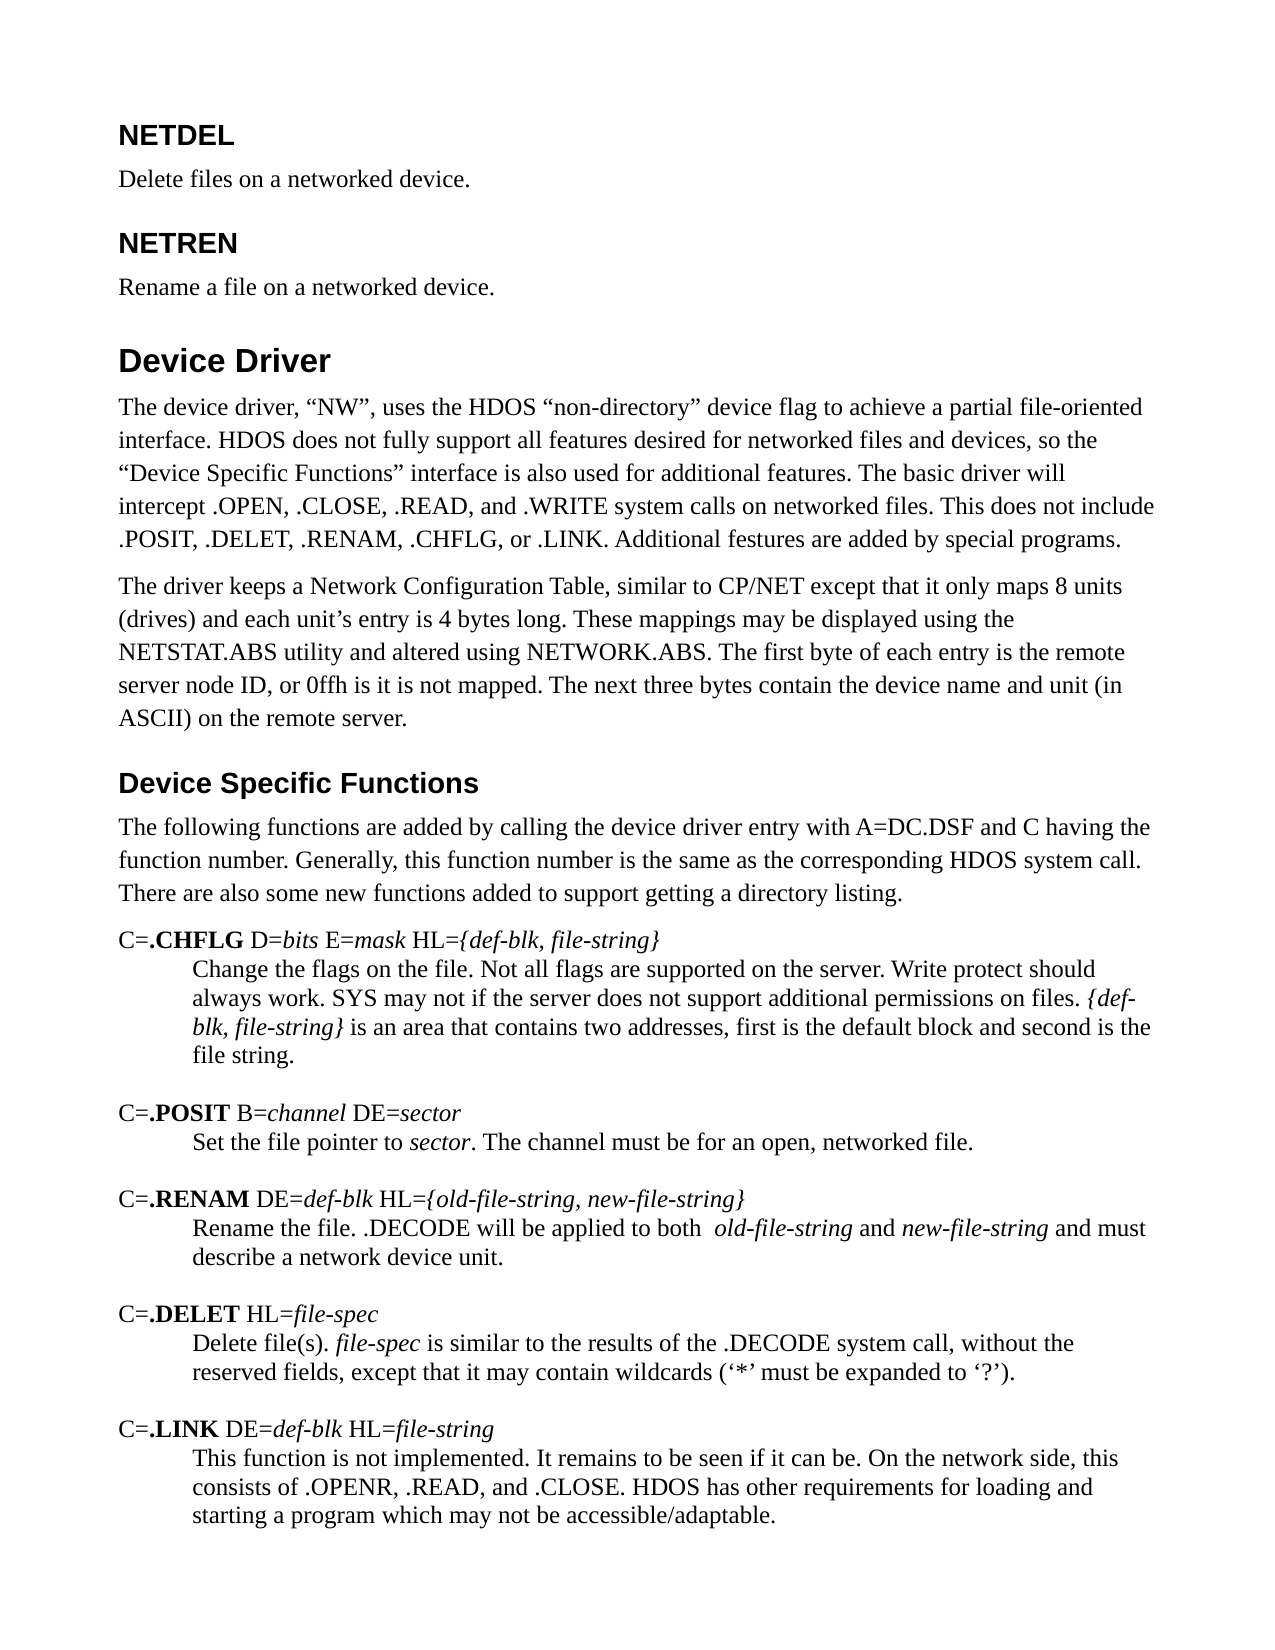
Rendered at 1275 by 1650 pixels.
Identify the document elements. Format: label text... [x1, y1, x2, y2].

text C=.POSIT B=channel DE=sector [118, 1098, 1157, 1127]
text Change the flags on the file. Not all flags are supported on the server. Write protect should always work. SYS may not if the server does not support additional permissions on files. {def-blk, file-string} is an area that contains two addresses, first is the default block and second is the file string. [192, 954, 1157, 1069]
text The driver keeps a Network Configuration Table, similar to CP/NET except that it only maps 8 units (drives) and each unit’s entry is 4 bytes long. These mappings may be displayed using the NETSTAT.ABS utility and altered using NETWORK.ABS. The first byte of each entry is the remote server node ID, or 0ffh is it is not mapped. The next three bytes contain the device name and unit (in ASCII) on the remote server. [118, 571, 1157, 732]
subtitle NETREN [118, 226, 1157, 260]
text This function is not implemented. It remains to be seen if it can be. On the network side, this consists of .OPENR, .READ, and .CLOSE. HDOS has other requirements for loading and starting a program which may not be accessible/adaptable. [192, 1443, 1157, 1529]
text Rename the file. .DECODE will be applied to both old-file-string and new-file-string and must describe a network device unit. [192, 1213, 1157, 1270]
subtitle Device Specific Functions [118, 766, 1157, 799]
text Set the file pointer to sector. The channel must be for an open, networked file. [192, 1127, 1157, 1155]
text The following functions are added by calling the device driver entry with A=DC.DSF and C having the function number. Generally, this function number is the same as the corresponding HDOS system call. There are also some new functions added to support getting a directory listing. [118, 812, 1157, 907]
text C=.RENAM DE=def-blk HL={old-file-string, new-file-string} [118, 1184, 1157, 1213]
text Rename a file on a networked device. [118, 272, 1157, 301]
text C=.LINK DE=def-blk HL=file-string [118, 1414, 1157, 1443]
text C=.CHFLG D=bits E=mask HL={def-blk, file-string} [118, 925, 1157, 954]
text Delete files on a networked device. [118, 164, 1157, 193]
text Delete file(s). file-spec is similar to the results of the .DECODE system call, without the reserved fields, except that it may contain wildcards (‘*’ must be expanded to ‘?’). [192, 1328, 1157, 1385]
text C=.DELET HL=file-spec [118, 1299, 1157, 1328]
subtitle NETDEL [118, 118, 1157, 152]
text The device driver, “NW”, uses the HDOS “non-directory” device flag to achieve a partial file-oriented interface. HDOS does not fully support all features desired for networked files and devices, so the “Device Specific Functions” interface is also used for additional features. The basic driver will intercept .OPEN, .CLOSE, .READ, and .WRITE system calls on networked files. This does not include .POSIT, .DELET, .RENAM, .CHFLG, or .LINK. Additional festures are added by special programs. [118, 392, 1157, 553]
subtitle Device Driver [118, 341, 1157, 379]
